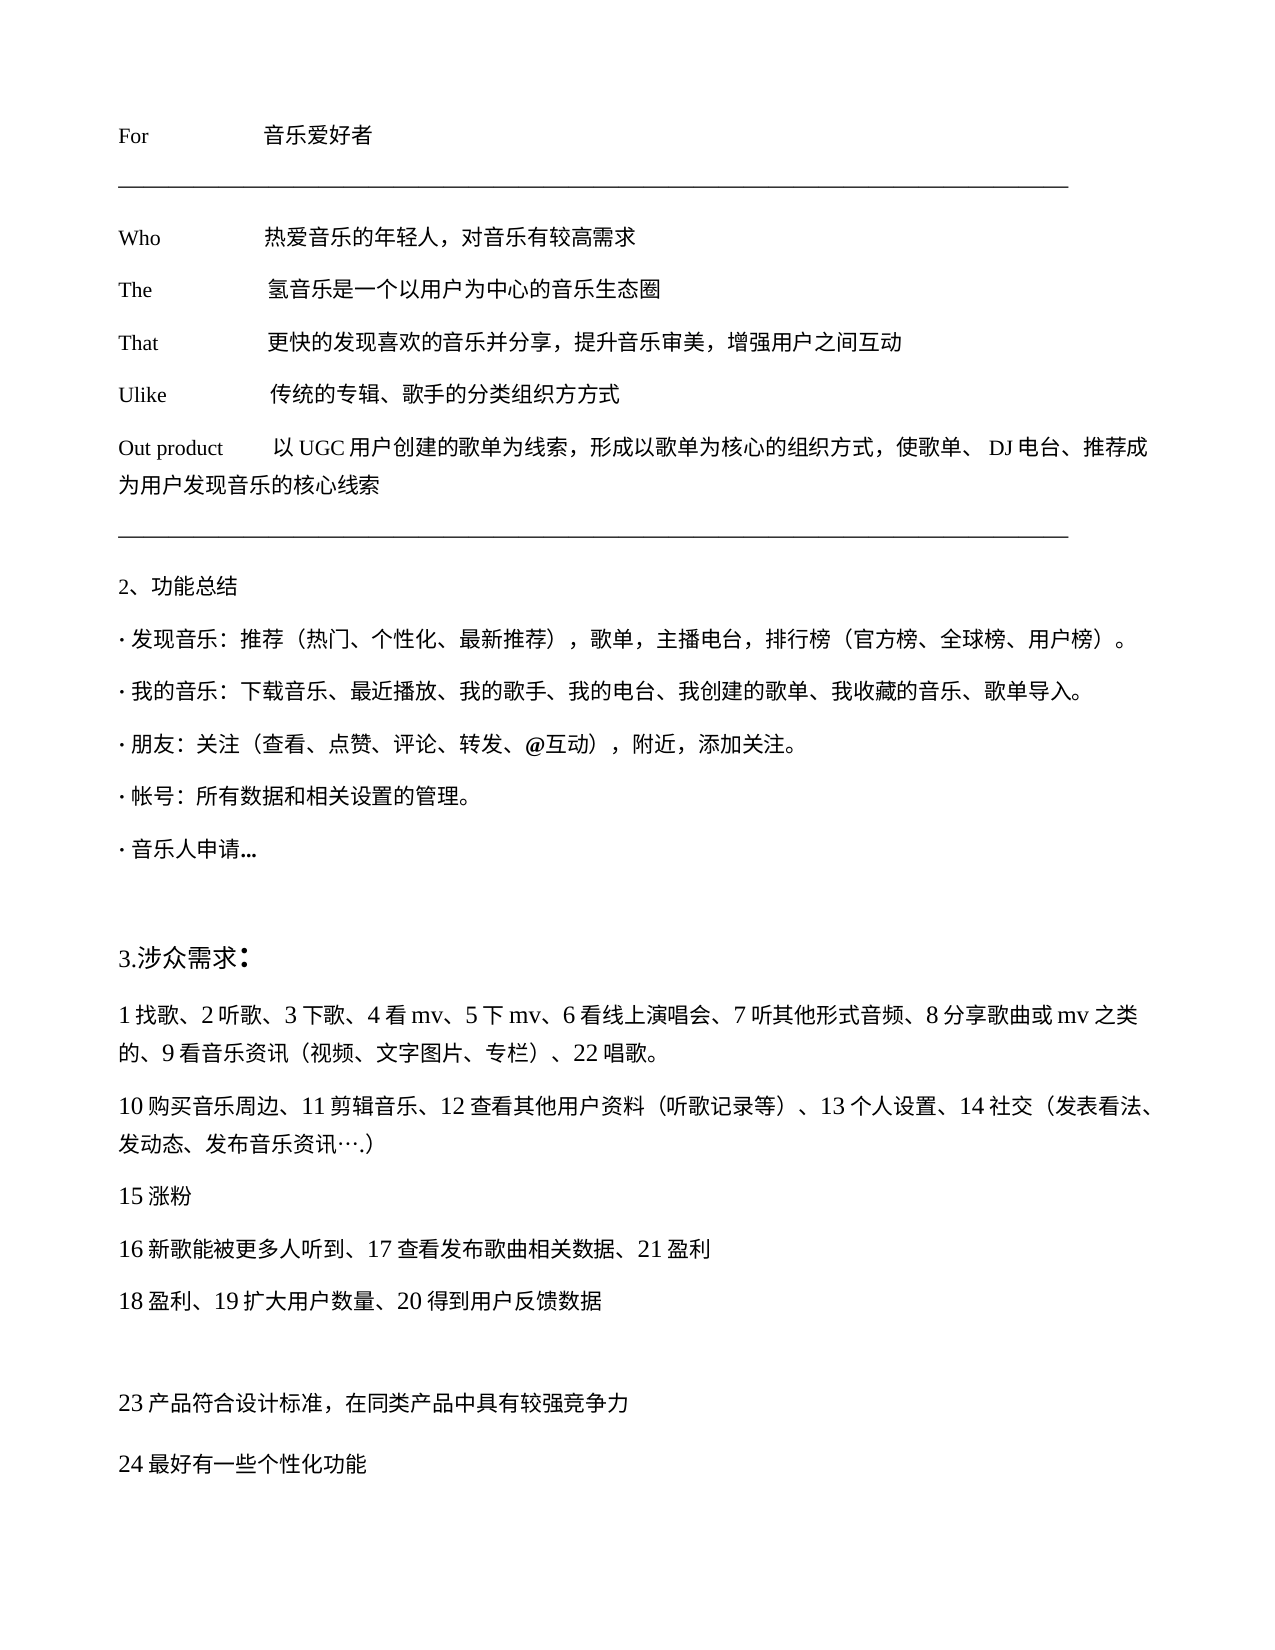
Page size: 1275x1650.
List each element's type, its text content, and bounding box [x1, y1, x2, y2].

text 3.涉众需求： [118, 933, 1157, 976]
text 15涨粉 [118, 1179, 1157, 1211]
text That 更快的发现喜欢的音乐并分享，提升音乐审美，增强用户之间互动 [118, 325, 1157, 356]
text · 发现音乐：推荐（热门、个性化、最新推荐），歌单，主播电台，排行榜（官方榜、全球榜、用户榜）。 [118, 622, 1157, 653]
text 10购买音乐周边、11剪辑音乐、12查看其他用户资料（听歌记录等）、13个人设置、14社交（发表看法、发动态、发布音乐资讯….） [118, 1089, 1157, 1158]
text Who 热爱音乐的年轻人，对音乐有较高需求 [118, 220, 1157, 251]
text · 音乐人申请... [118, 832, 1157, 863]
text · 我的音乐：下载音乐、最近播放、我的歌手、我的电台、我创建的歌单、我收藏的音乐、歌单导入。 [118, 674, 1157, 706]
text 23产品符合设计标准，在同类产品中具有较强竞争力 [118, 1386, 1157, 1418]
text 24最好有一些个性化功能 [118, 1447, 1157, 1479]
text 18盈利、19扩大用户数量、20得到用户反馈数据 [118, 1284, 1157, 1316]
text 1找歌、2听歌、3下歌、4看mv、5下mv、6看线上演唱会、7听其他形式音频、8分享歌曲或mv之类的、9看音乐资讯（视频、文字图片、专栏）、22唱歌。 [118, 998, 1157, 1068]
text —————————————————————————————————————— [118, 520, 1157, 549]
text Out product 以UGC用户创建的歌单为线索，形成以歌单为核心的组织方式，使歌单、 DJ电台、推荐成 为用户发现音乐的核心线索 [118, 430, 1157, 499]
text —————————————————————————————————————— [118, 171, 1157, 199]
text · 帐号：所有数据和相关设置的管理。 [118, 779, 1157, 811]
text The 氢音乐是一个以用户为中心的音乐生态圈 [118, 272, 1157, 304]
text Ulike 传统的专辑、歌手的分类组织方方式 [118, 377, 1157, 409]
text · 朋友：关注（查看、点赞、评论、转发、@互动），附近，添加关注。 [118, 727, 1157, 758]
text 16新歌能被更多人听到、17查看发布歌曲相关数据、21盈利 [118, 1232, 1157, 1263]
text 2、功能总结 [118, 569, 1157, 601]
text For 音乐爱好者 [118, 118, 1157, 150]
